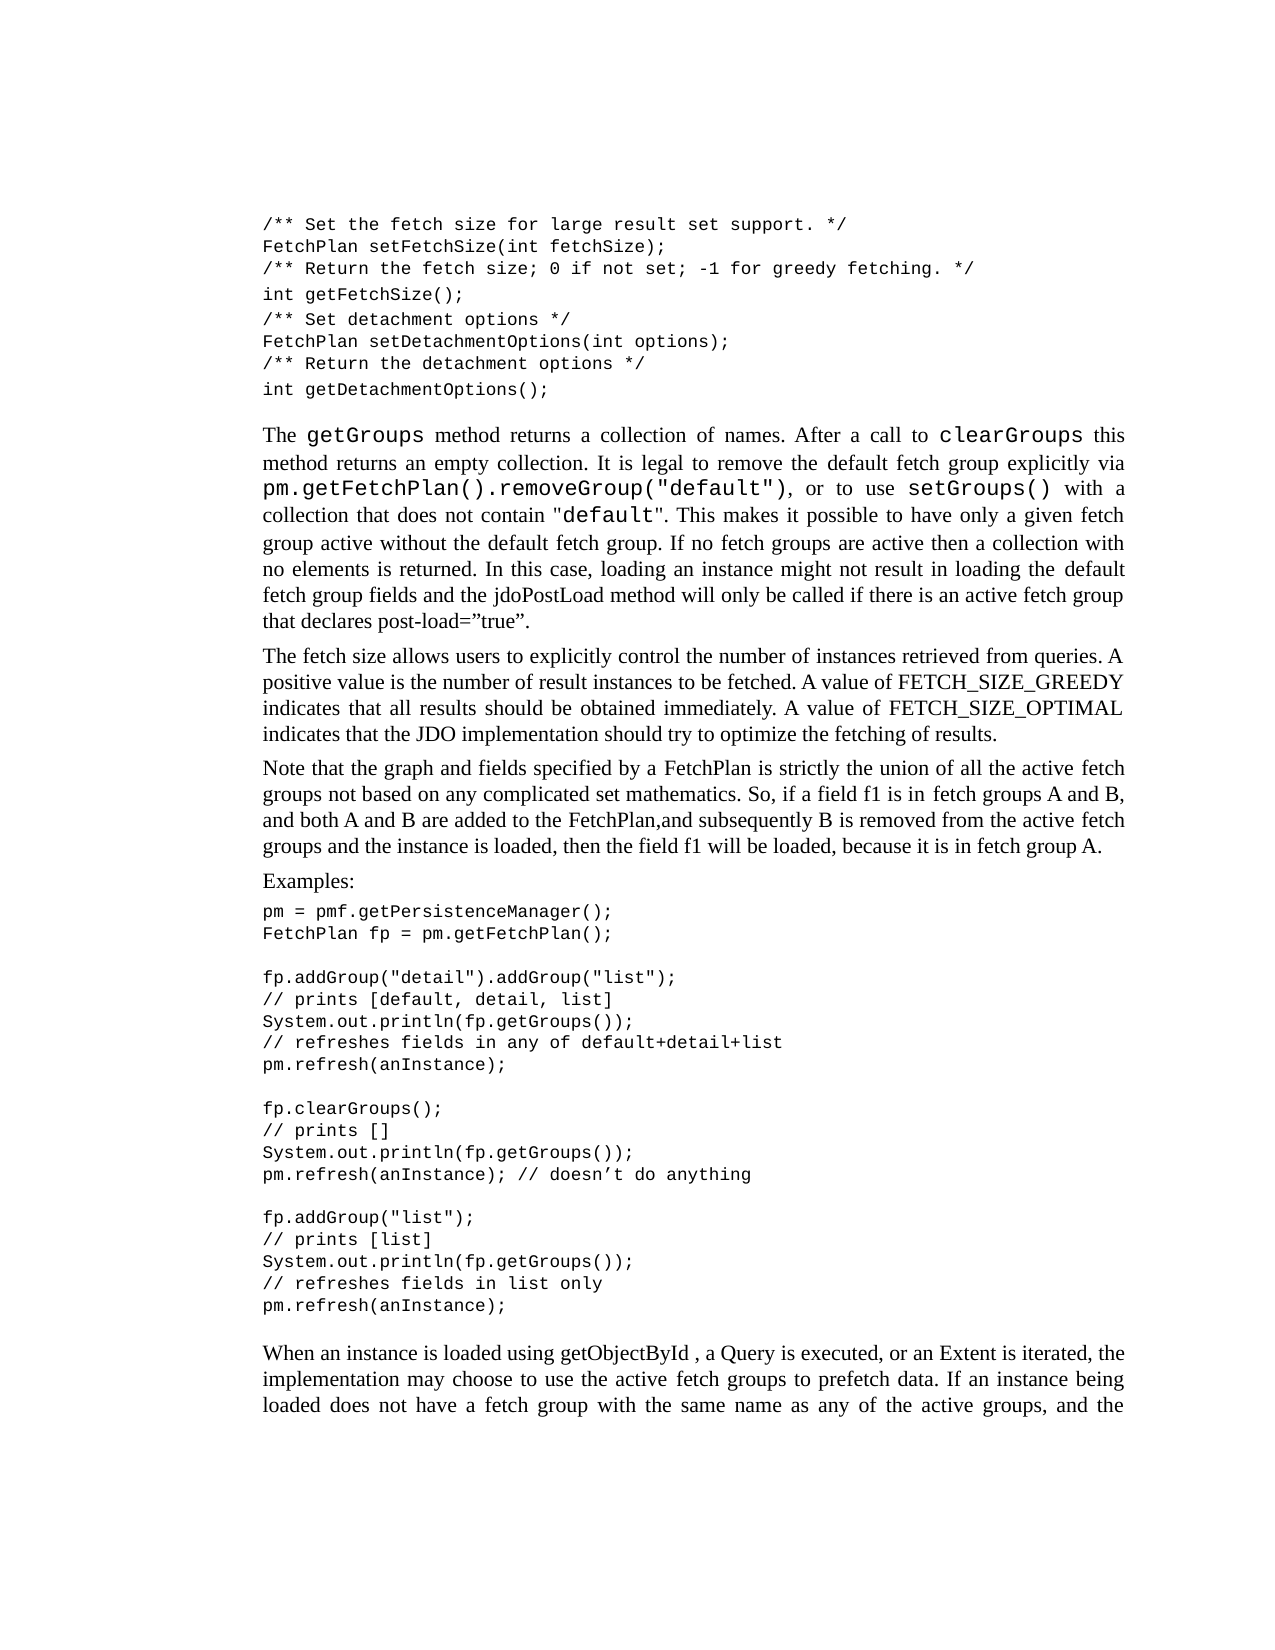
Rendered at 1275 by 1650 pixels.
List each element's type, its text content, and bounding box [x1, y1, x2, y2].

text fp.clearGroups(); [262, 1098, 1125, 1120]
text The fetch size allows users to explicitly control the number of instances retrieved from queries. A positive value is the number of result instances to be fetched. A value of FETCH_SIZE_GREEDY indicates that all results should be obtained immediately. A value of FETCH_SIZE_OPTIMAL indicates that the JDO implementation should try to optimize the fetching of results. [262, 642, 1125, 746]
text pm.refresh(anInstance); // doesn’t do anything [262, 1164, 1125, 1186]
text FetchPlan setDetachmentOptions(int options); [262, 331, 1125, 353]
text // prints [default, detail, list] [262, 989, 1125, 1011]
text // refreshes fields in any of default+detail+list [262, 1032, 1125, 1054]
text fp.addGroup("detail").addGroup("list"); [262, 967, 1125, 989]
text The getGroups method returns a collection of names. After a call to clearGroups this method returns an empty collection. It is legal to remove the default fetch group explicitly via pm.getFetchPlan().removeGroup("default"), or to use setGroups() with a collection that does not contain "default". This makes it possible to have only a given fetch group active without the default fetch group. If no fetch groups are active then a collection with no elements is returned. In this case, loading an instance might not result in loading the default fetch group fields and the jdoPostLoad method will only be called if there is an active fetch group that declares post-load=”true”. [262, 422, 1125, 633]
text FetchPlan setFetchSize(int fetchSize); [262, 236, 1125, 258]
text A12.7.1-2 [/** Set the fetch size for large result set support. */ [262, 210, 1125, 236]
text FetchPlan fp = pm.getFetchPlan(); [262, 923, 1125, 945]
text Note that the graph and fields specified by a FetchPlan is strictly the union of all the active fetch groups not based on any complicated set mathematics. So, if a field f1 is in fetch groups A and B, and both A and B are added to the FetchPlan,and subsequently B is removed from the active fetch groups and the instance is loaded, then the field f1 will be loaded, because it is in fetch group A. [262, 754, 1125, 858]
text /** Return the fetch size; 0 if not set; -1 for greedy fetching. */ [262, 258, 1125, 279]
text int getDetachmentOptions();] [262, 375, 1125, 400]
text int getFetchSize();] [262, 279, 1125, 305]
text System.out.println(fp.getGroups()); [262, 1011, 1125, 1032]
text fp.addGroup("list"); [262, 1207, 1125, 1229]
text // prints [list] [262, 1229, 1125, 1251]
text pm.refresh(anInstance); [262, 1054, 1125, 1076]
text Examples: [262, 867, 1125, 893]
text pm.refresh(anInstance); [262, 1295, 1125, 1317]
text // prints [] [262, 1120, 1125, 1142]
text pm = pmf.getPersistenceManager(); [262, 901, 1125, 923]
text System.out.println(fp.getGroups()); [262, 1251, 1125, 1273]
text // refreshes fields in list only [262, 1273, 1125, 1295]
text A12.7.1-3 [/** Set detachment options */ [262, 305, 1125, 331]
text /** Return the detachment options */ [262, 353, 1125, 375]
text System.out.println(fp.getGroups()); [262, 1142, 1125, 1164]
text When an instance is loaded using getObjectById , a Query is executed, or an Extent is iterated, the implementation may choose to use the active fetch groups to prefetch data. If an instance being loaded does not have a fetch group with the same name as any of the active groups, and the [262, 1339, 1125, 1417]
